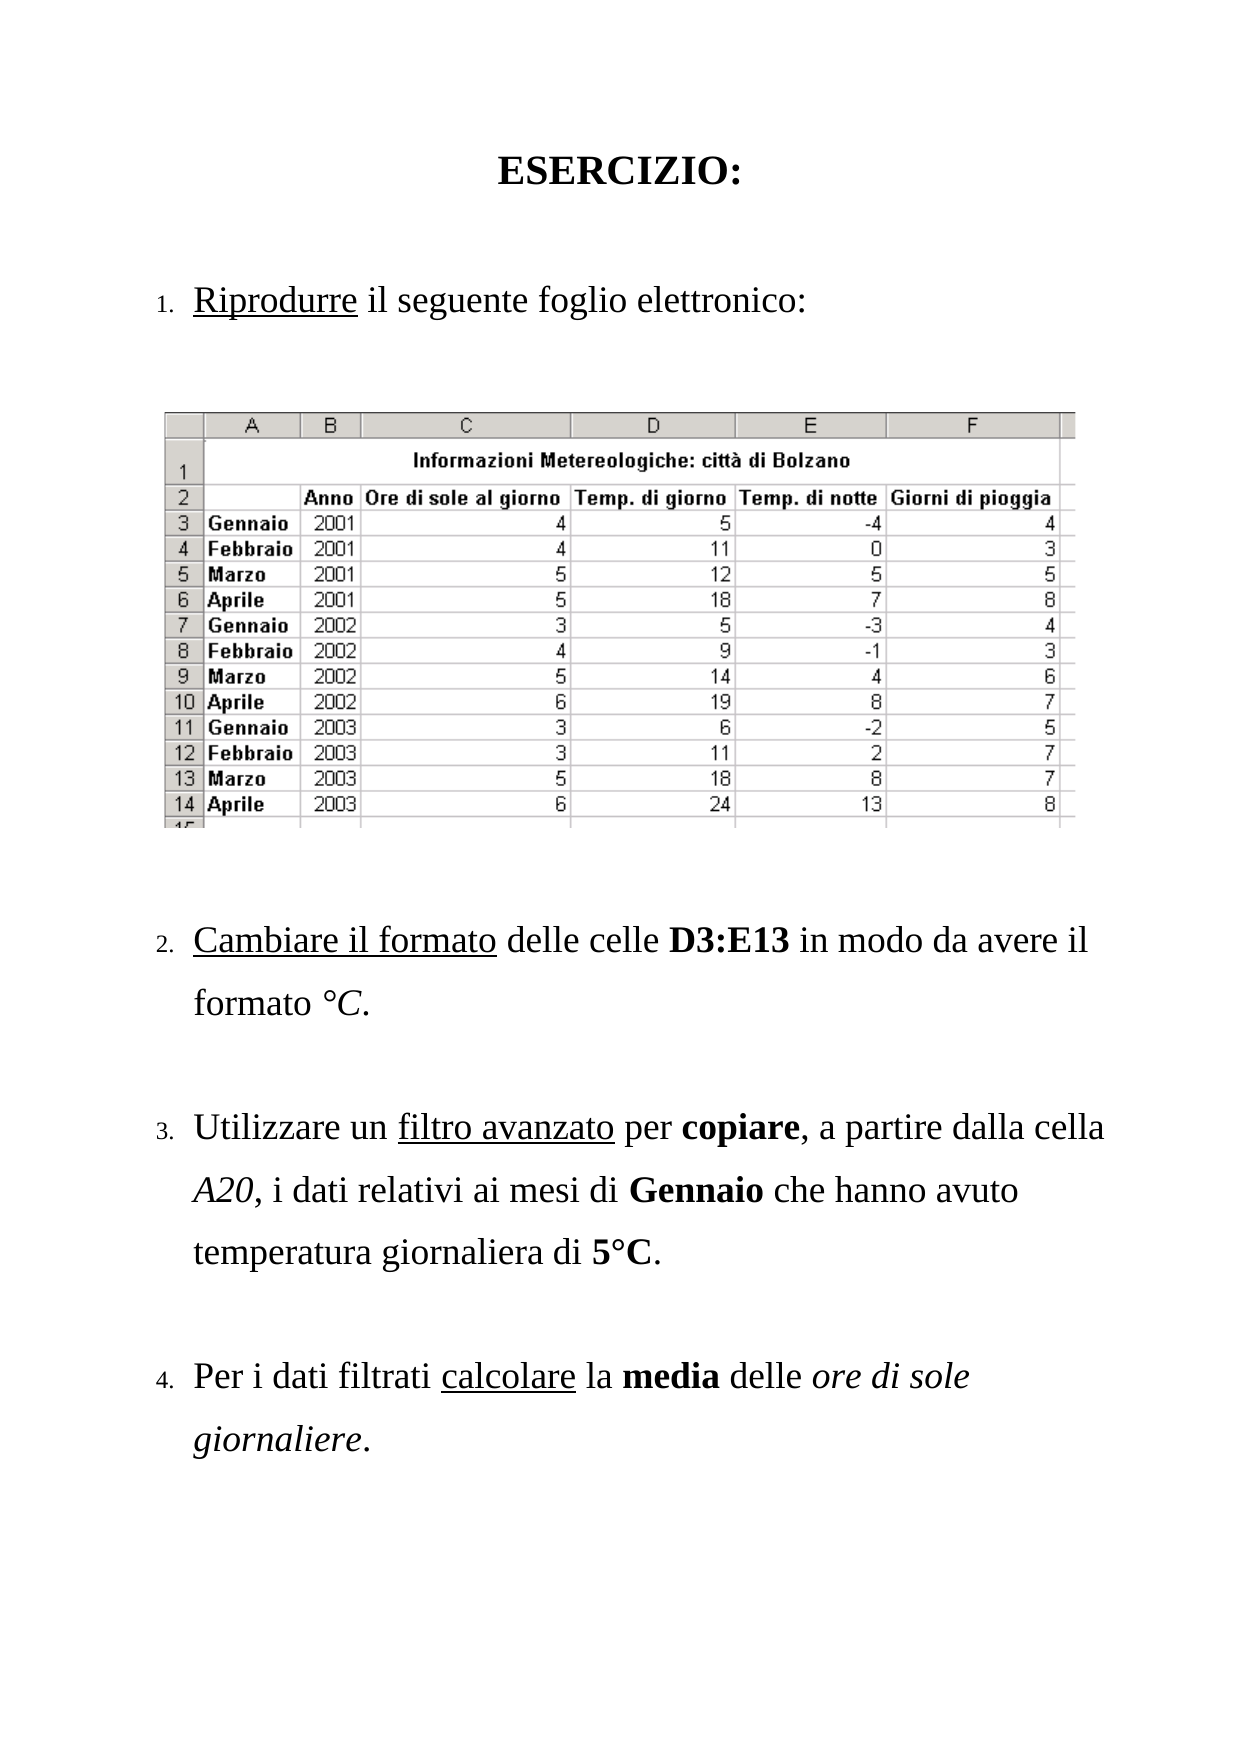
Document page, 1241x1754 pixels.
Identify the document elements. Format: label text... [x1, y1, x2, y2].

list Cambiare il formato delle celle D3:E13 in modo da avere il formato °C. [156, 919, 1122, 1023]
list Riprodurre il seguente foglio elettronico: [156, 279, 1122, 321]
text ESERCIZIO: [118, 148, 1122, 194]
list Per i dati filtrati calcolare la media delle ore di sole giornaliere. [156, 1355, 1122, 1459]
list Utilizzare un filtro avanzato per copiare, a partire dalla cella A20, i dati relativi ai mesi di Gennaio che hanno avuto temperatura giornaliera di 5°C. [156, 1106, 1122, 1272]
